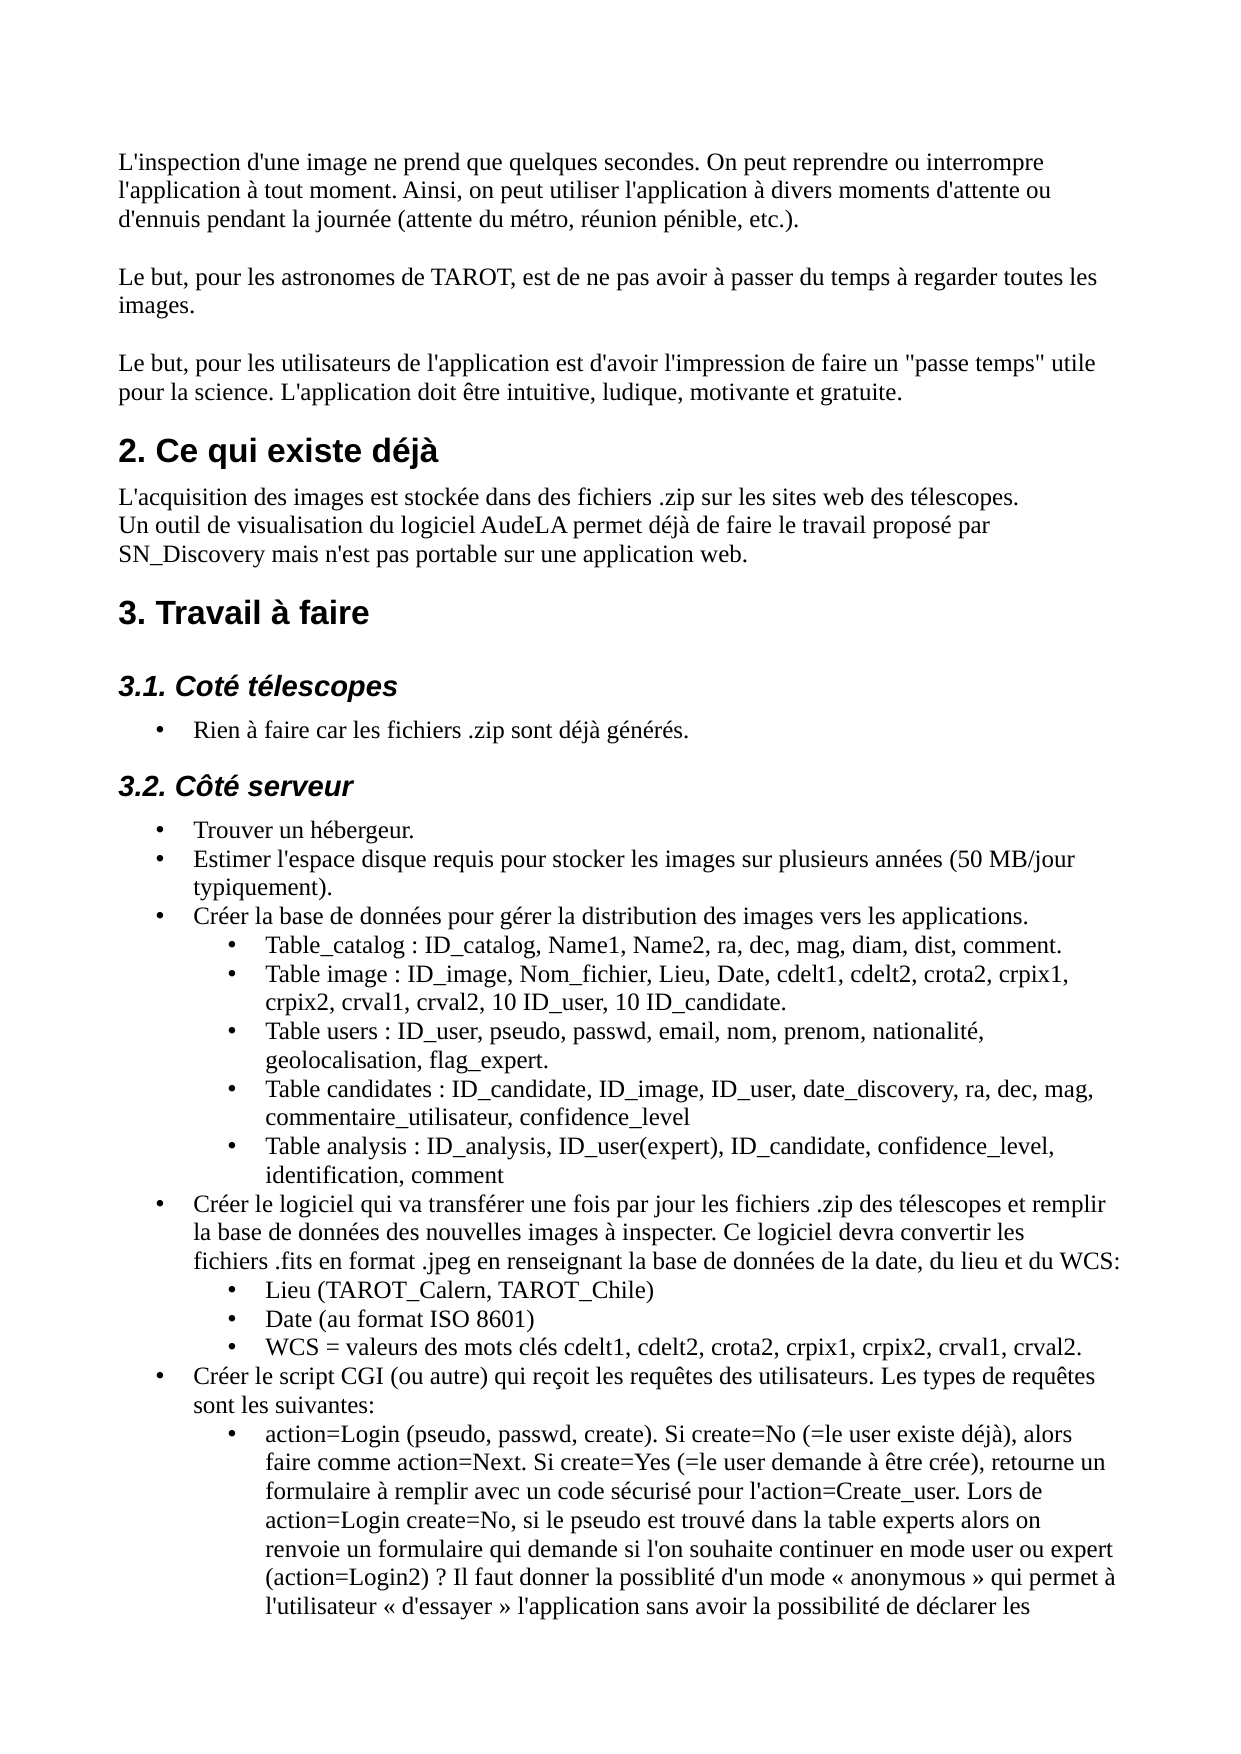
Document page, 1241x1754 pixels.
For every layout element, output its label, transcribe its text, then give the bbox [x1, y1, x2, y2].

list Date (au format ISO 8601) [228, 1304, 1122, 1332]
subtitle 3.2. Côté serveur [118, 769, 1122, 802]
list Table users : ID_user, pseudo, passwd, email, nom, prenom, nationalité, geolocalisation, flag_expert. [228, 1016, 1122, 1074]
text Un outil de visualisation du logiciel AudeLA permet déjà de faire le travail proposé par SN_Discovery mais n'est pas portable sur une application web. [118, 511, 1122, 568]
text L'acquisition des images est stockée dans des fichiers .zip sur les sites web des télescopes. [118, 482, 1122, 511]
list Table analysis : ID_analysis, ID_user(expert), ID_candidate, confidence_level, identification, comment [228, 1131, 1122, 1189]
list Créer le logiciel qui va transférer une fois par jour les fichiers .zip des télescopes et remplir la base de données des nouvelles images à inspecter. Ce logiciel devra convertir les fichiers .fits en format .jpeg en renseignant la base de données de la date, du lieu et du WCS: [156, 1189, 1122, 1275]
list Table image : ID_image, Nom_fichier, Lieu, Date, cdelt1, cdelt2, crota2, crpix1, crpix2, crval1, crval2, 10 ID_user, 10 ID_candidate. [228, 959, 1122, 1016]
list WCS = valeurs des mots clés cdelt1, cdelt2, crota2, crpix1, crpix2, crval1, crval2. [228, 1332, 1122, 1361]
list Table_catalog : ID_catalog, Name1, Name2, ra, dec, mag, diam, dist, comment. [228, 930, 1122, 959]
text Le but, pour les astronomes de TAROT, est de ne pas avoir à passer du temps à regarder toutes les images. [118, 262, 1122, 319]
subtitle 2. Ce qui existe déjà [118, 431, 1122, 469]
list Créer la base de données pour gérer la distribution des images vers les applications. [156, 901, 1122, 930]
list Estimer l'espace disque requis pour stocker les images sur plusieurs années (50 MB/jour typiquement). [156, 844, 1122, 901]
list Créer le script CGI (ou autre) qui reçoit les requêtes des utilisateurs. Les types de requêtes sont les suivantes: [156, 1361, 1122, 1419]
subtitle 3.1. Coté télescopes [118, 669, 1122, 703]
list Trouver un hébergeur. [156, 815, 1122, 844]
text L'inspection d'une image ne prend que quelques secondes. On peut reprendre ou interrompre l'application à tout moment. Ainsi, on peut utiliser l'application à divers moments d'attente ou d'ennuis pendant la journée (attente du métro, réunion pénible, etc.). [118, 147, 1122, 233]
list Rien à faire car les fichiers .zip sont déjà générés. [156, 715, 1122, 744]
list action=Login (pseudo, passwd, create). Si create=No (=le user existe déjà), alors faire comme action=Next. Si create=Yes (=le user demande à être crée), retourne un formulaire à remplir avec un code sécurisé pour l'action=Create_user. Lors de action=Login create=No, si le pseudo est trouvé dans la table experts alors on renvoie un formulaire qui demande si l'on souhaite continuer en mode user ou expert (action=Login2) ? Il faut donner la possiblité d'un mode « anonymous » qui permet à l'utilisateur « d'essayer » l'application sans avoir la possibilité de déclarer les [228, 1419, 1122, 1620]
list Lieu (TAROT_Calern, TAROT_Chile) [228, 1275, 1122, 1304]
text Le but, pour les utilisateurs de l'application est d'avoir l'impression de faire un "passe temps" utile pour la science. L'application doit être intuitive, ludique, motivante et gratuite. [118, 348, 1122, 406]
subtitle 3. Travail à faire [118, 593, 1122, 632]
list Table candidates : ID_candidate, ID_image, ID_user, date_discovery, ra, dec, mag, commentaire_utilisateur, confidence_level [228, 1074, 1122, 1131]
